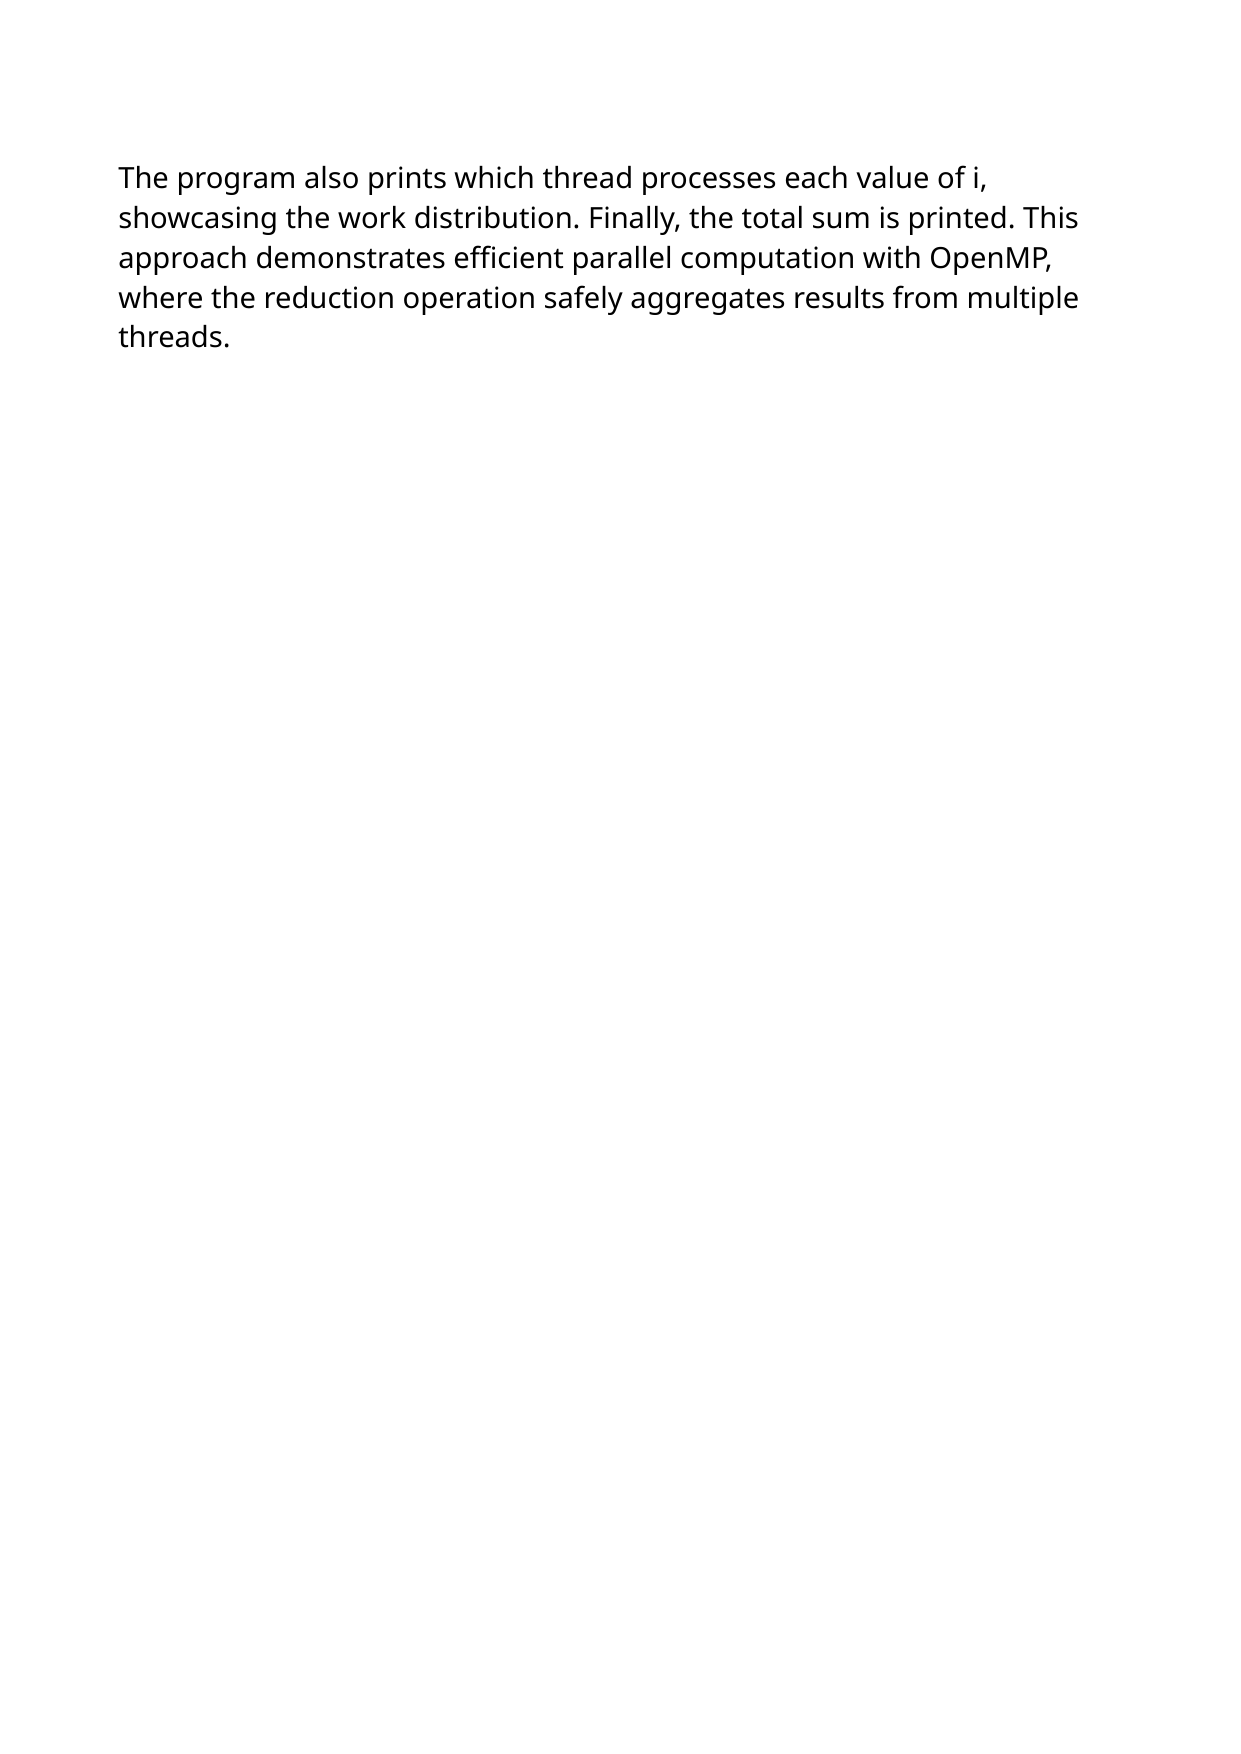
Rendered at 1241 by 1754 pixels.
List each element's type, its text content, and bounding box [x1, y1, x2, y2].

text The program also prints which thread processes each value of i, showcasing the work distribution. Finally, the total sum is printed. This approach demonstrates efficient parallel computation with OpenMP, where the reduction operation safely aggregates results from multiple threads. [118, 158, 1122, 356]
